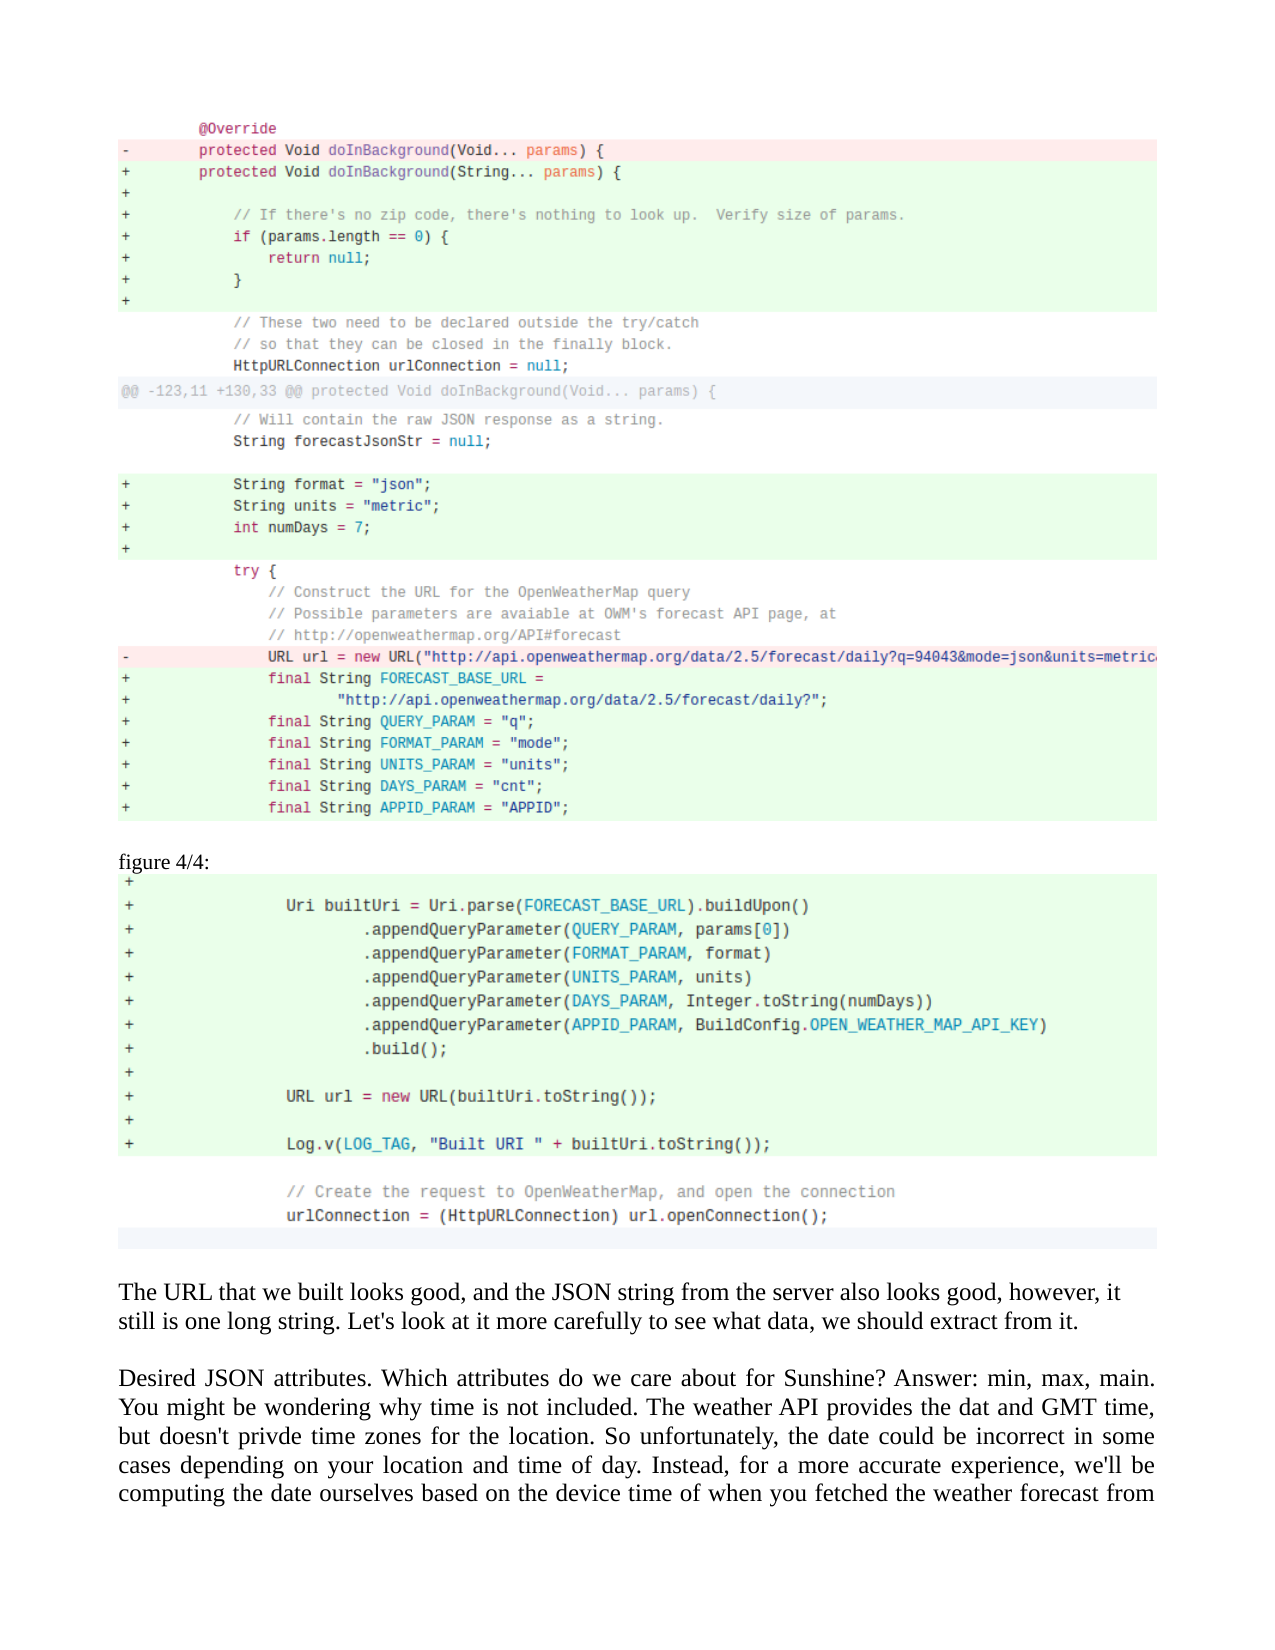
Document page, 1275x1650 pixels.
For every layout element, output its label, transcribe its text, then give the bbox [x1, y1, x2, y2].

text Desired JSON attributes. Which attributes do we care about for Sunshine? Answer: min, max, main. You might be wondering why time is not included. The weather API provides the dat and GMT time, but doesn't privde time zones for the location. So unfortunately, the date could be incorrect in some cases depending on your location and time of day. Instead, for a more accurate experience, we'll be computing the date ourselves based on the device time of when you fetched the weather forecast from [118, 1363, 1157, 1507]
picture [118, 118, 1157, 821]
picture [118, 874, 1157, 1249]
text The URL that we built looks good, and the JSON string from the server also looks good, however, it still is one long string. Let's look at it more carefully to see what data, we should extract from it. [118, 1277, 1157, 1335]
text figure 4/4: [118, 849, 1157, 874]
